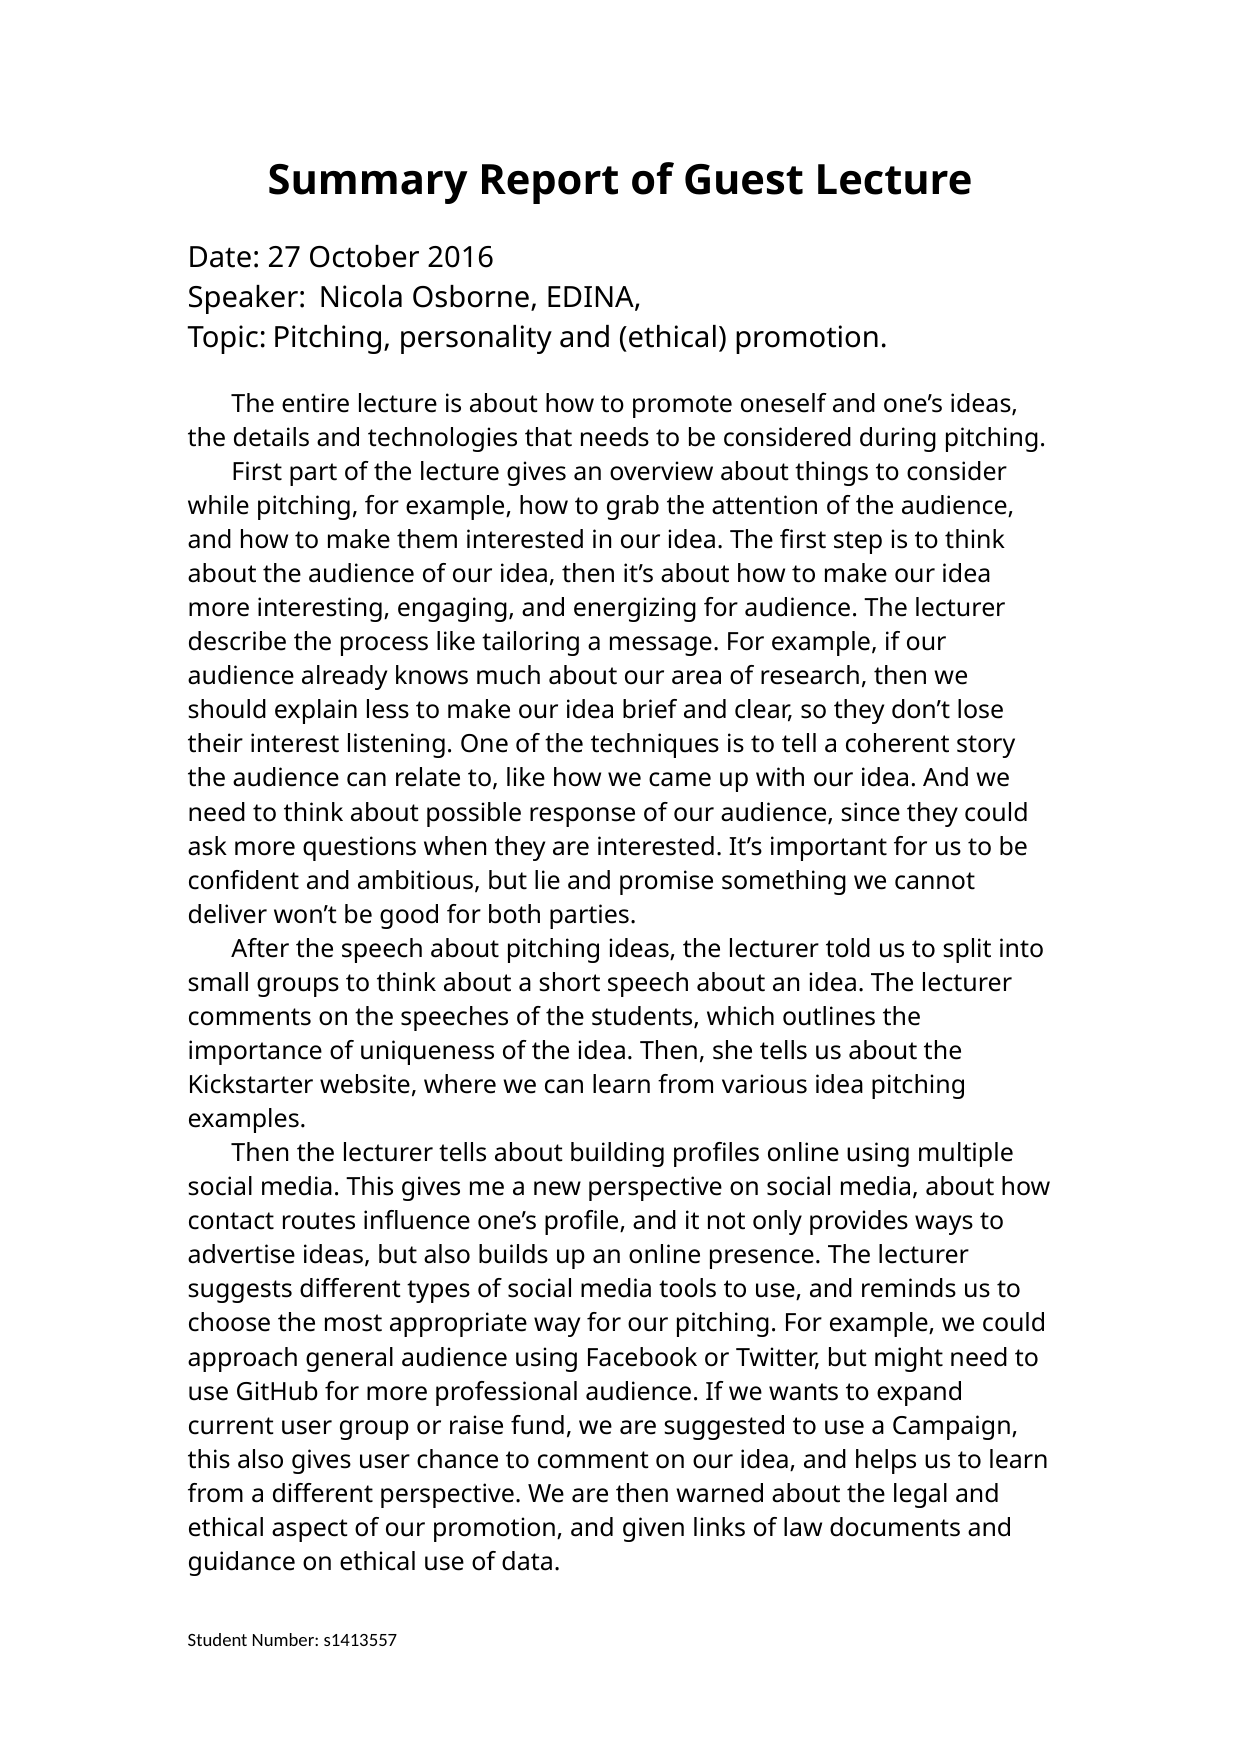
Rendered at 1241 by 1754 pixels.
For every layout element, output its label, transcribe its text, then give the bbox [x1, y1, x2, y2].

text Topic: Pitching, personality and (ethical) promotion. [187, 316, 1053, 356]
text Summary Report of Guest Lecture [187, 150, 1053, 207]
text Speaker: Nicola Osborne, EDINA, [187, 276, 1053, 316]
text Date: 27 October 2016 [187, 237, 1053, 276]
text First part of the lecture gives an overview about things to consider while pitching, for example, how to grab the attention of the audience, and how to make them interested in our idea. The first step is to think about the audience of our idea, then it’s about how to make our idea more interesting, engaging, and energizing for audience. The lecturer describe the process like tailoring a message. For example, if our audience already knows much about our area of research, then we should explain less to make our idea brief and clear, so they don’t lose their interest listening. One of the techniques is to tell a coherent story the audience can relate to, like how we came up with our idea. And we need to think about possible response of our audience, since they could ask more questions when they are interested. It’s important for us to be confident and ambitious, but lie and promise something we cannot deliver won’t be good for both parties. [187, 453, 1053, 930]
text Then the lecturer tells about building profiles online using multiple social media. This gives me a new perspective on social media, about how contact routes influence one’s profile, and it not only provides ways to advertise ideas, but also builds up an online presence. The lecturer suggests different types of social media tools to use, and reminds us to choose the most appropriate way for our pitching. For example, we could approach general audience using Facebook or Twitter, but might need to use GitHub for more professional audience. If we wants to expand current user group or raise fund, we are suggested to use a Campaign, this also gives user chance to comment on our idea, and helps us to learn from a different perspective. We are then warned about the legal and ethical aspect of our promotion, and given links of law documents and guidance on ethical use of data. [187, 1135, 1053, 1578]
text After the speech about pitching ideas, the lecturer told us to split into small groups to think about a short speech about an idea. The lecturer comments on the speeches of the students, which outlines the importance of uniqueness of the idea. Then, she tells us about the Kickstarter website, where we can learn from various idea pitching examples. [187, 930, 1053, 1135]
text The entire lecture is about how to promote oneself and one’s ideas, the details and technologies that needs to be considered during pitching. [187, 385, 1053, 453]
